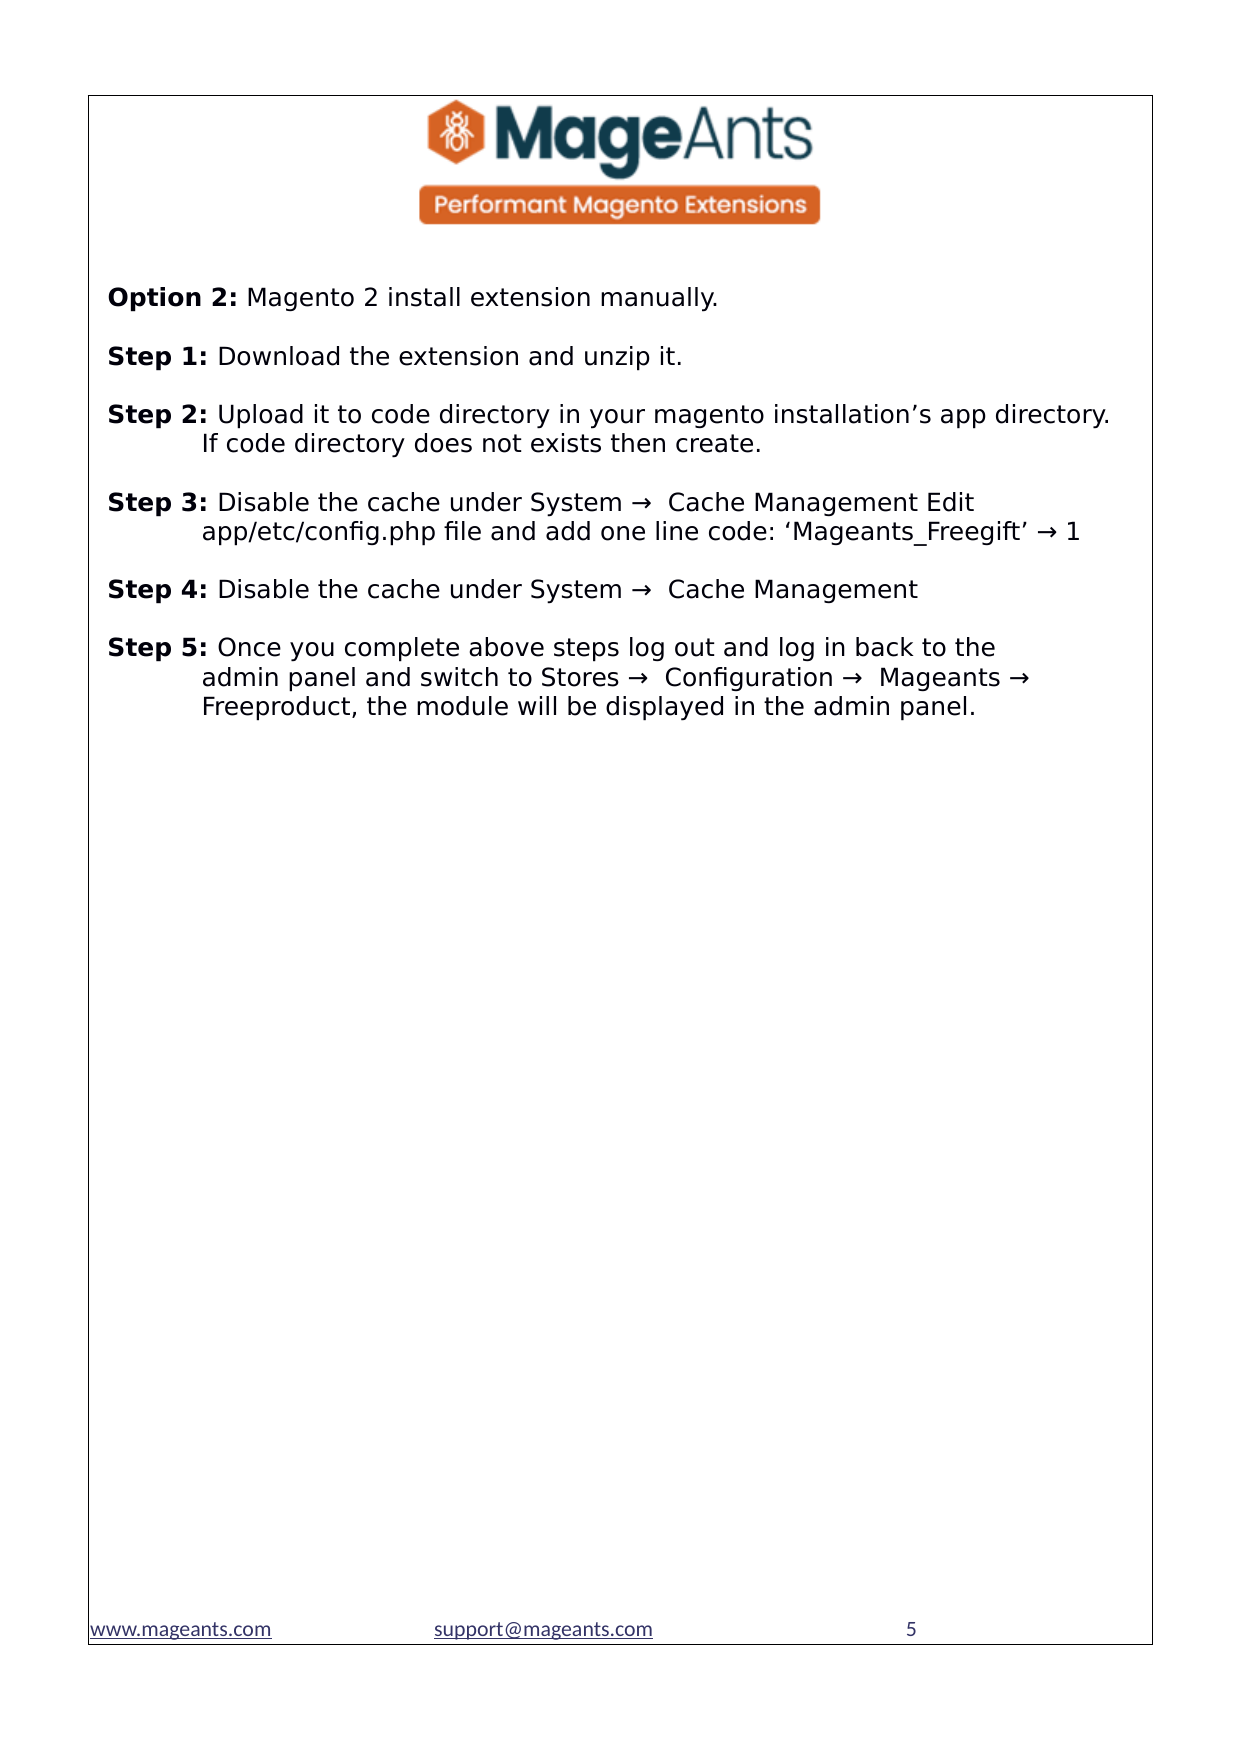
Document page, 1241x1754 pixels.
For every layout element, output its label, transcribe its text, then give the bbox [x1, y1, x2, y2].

picture [415, 97, 825, 226]
text app/etc/config.php file and add one line code: ‘Mageants_Freegift’ → 1 [90, 517, 1144, 546]
text Step 5: Once you complete above steps log out and log in back to the [90, 633, 1144, 663]
text Step 2: Upload it to code directory in your magento installation’s app directory. [90, 400, 1144, 429]
text Freeproduct, the module will be displayed in the admin panel. [90, 692, 1144, 721]
text Option 2: Magento 2 install extension manually. [90, 283, 1144, 313]
text Step 3: Disable the cache under System → Cache Management Edit [90, 488, 1144, 517]
text Step 1: Download the extension and unzip it. [90, 342, 1144, 371]
text admin panel and switch to Stores → Configuration → Mageants → [90, 663, 1144, 692]
text If code directory does not exists then create. [90, 429, 1144, 458]
text Step 4: Disable the cache under System → Cache Management [90, 575, 1144, 604]
